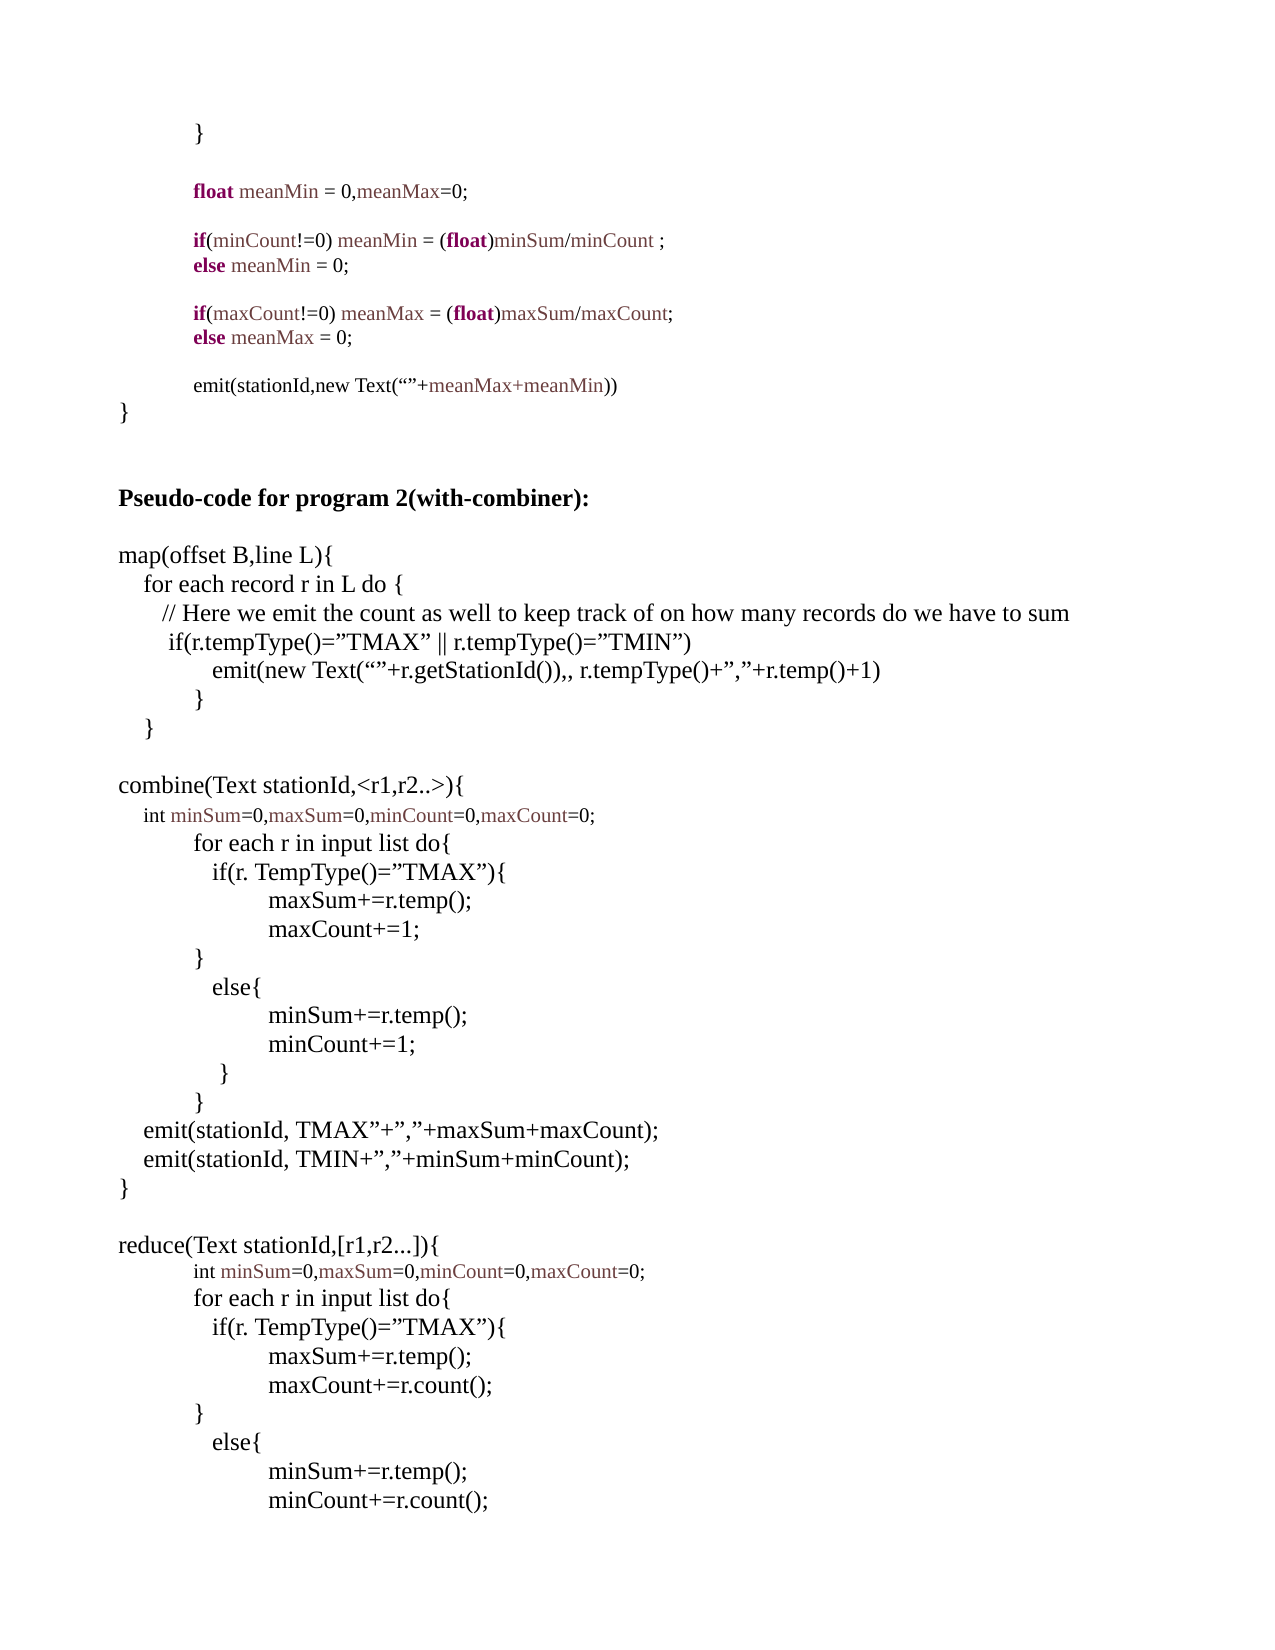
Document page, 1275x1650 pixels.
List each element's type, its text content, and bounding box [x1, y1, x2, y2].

text else meanMin = 0; [118, 252, 1157, 277]
text } [118, 118, 1157, 147]
text } [118, 943, 1157, 972]
text if(r.tempType()=”TMAX” || r.tempType()=”TMIN”) [118, 627, 1157, 656]
text minCount+=r.count(); [118, 1485, 1157, 1513]
text int minSum=0,maxSum=0,minCount=0,maxCount=0; [118, 799, 1157, 828]
text else meanMax = 0; [118, 325, 1157, 349]
text } [118, 684, 1157, 713]
text maxSum+=r.temp(); [118, 886, 1157, 914]
text minCount+=1; [118, 1029, 1157, 1058]
text emit(stationId, TMIN+”,”+minSum+minCount); [118, 1144, 1157, 1173]
text if(minCount!=0) meanMin = (float)minSum/minCount ; [118, 228, 1157, 252]
text emit(stationId,new Text(“”+meanMax+meanMin)) [118, 373, 1157, 397]
text } [118, 1398, 1157, 1427]
text if(r. TempType()=”TMAX”){ [118, 857, 1157, 886]
text } [118, 1087, 1157, 1116]
text maxSum+=r.temp(); [118, 1341, 1157, 1370]
text // Here we emit the count as well to keep track of on how many records do we have to sum [118, 598, 1157, 627]
text } [118, 1058, 1157, 1087]
text minSum+=r.temp(); [118, 1001, 1157, 1029]
text combine(Text stationId,<r1,r2..>){ [118, 771, 1157, 799]
text float meanMin = 0,meanMax=0; [118, 176, 1157, 204]
text maxCount+=1; [118, 914, 1157, 943]
text for each r in input list do{ [118, 828, 1157, 857]
text for each r in input list do{ [118, 1283, 1157, 1312]
text emit(new Text(“”+r.getStationId()),, r.tempType()+”,”+r.temp()+1) [118, 656, 1157, 684]
text } [118, 397, 1157, 426]
text else{ [118, 1427, 1157, 1456]
text } [118, 1173, 1157, 1202]
text if(r. TempType()=”TMAX”){ [118, 1312, 1157, 1341]
text for each record r in L do { [118, 569, 1157, 598]
text map(offset B,line L){ [118, 541, 1157, 569]
text if(maxCount!=0) meanMax = (float)maxSum/maxCount; [118, 301, 1157, 325]
text minSum+=r.temp(); [118, 1456, 1157, 1485]
text } [118, 713, 1157, 742]
text emit(stationId, TMAX”+”,”+maxSum+maxCount); [118, 1116, 1157, 1144]
text reduce(Text stationId,[r1,r2...]){ [118, 1231, 1157, 1259]
text maxCount+=r.count(); [118, 1370, 1157, 1398]
text int minSum=0,maxSum=0,minCount=0,maxCount=0; [118, 1259, 1157, 1283]
text else{ [118, 972, 1157, 1001]
text Pseudo-code for program 2(with-combiner): [118, 483, 1157, 512]
